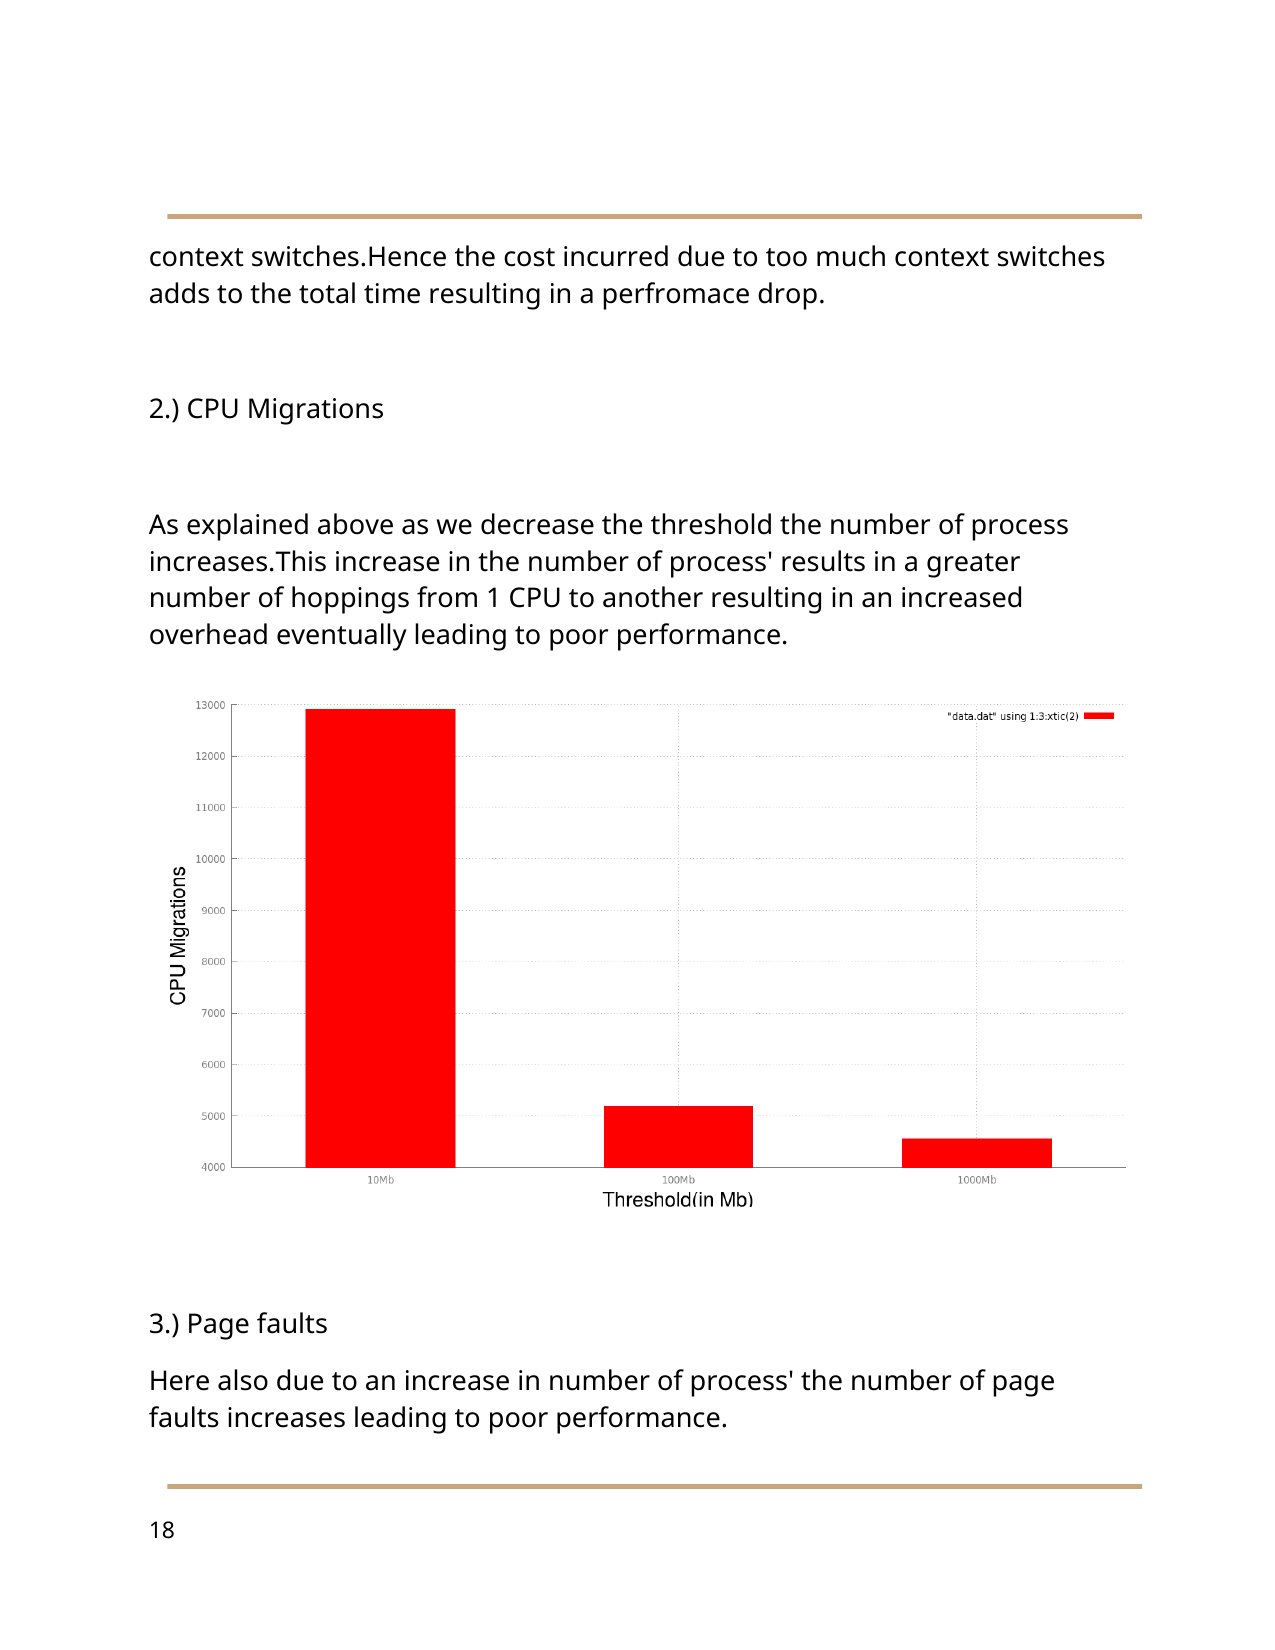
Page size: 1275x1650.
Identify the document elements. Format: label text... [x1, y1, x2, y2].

text Here also due to an increase in number of process' the number of page faults increases leading to poor performance. [148, 1362, 1125, 1436]
picture [167, 1484, 1143, 1489]
picture [167, 214, 1143, 219]
text 2.) CPU Migrations [148, 390, 1125, 427]
picture [167, 692, 1143, 1207]
text context switches.Hence the cost incurred due to too much context switches adds to the total time resulting in a perfromace drop. [148, 237, 1125, 311]
text 3.) Page faults [148, 1304, 1125, 1341]
text As explained above as we decrease the threshold the number of process increases.This increase in the number of process' results in a greater number of hoppings from 1 CPU to another resulting in an increased overhead eventually leading to poor performance. [148, 505, 1125, 653]
